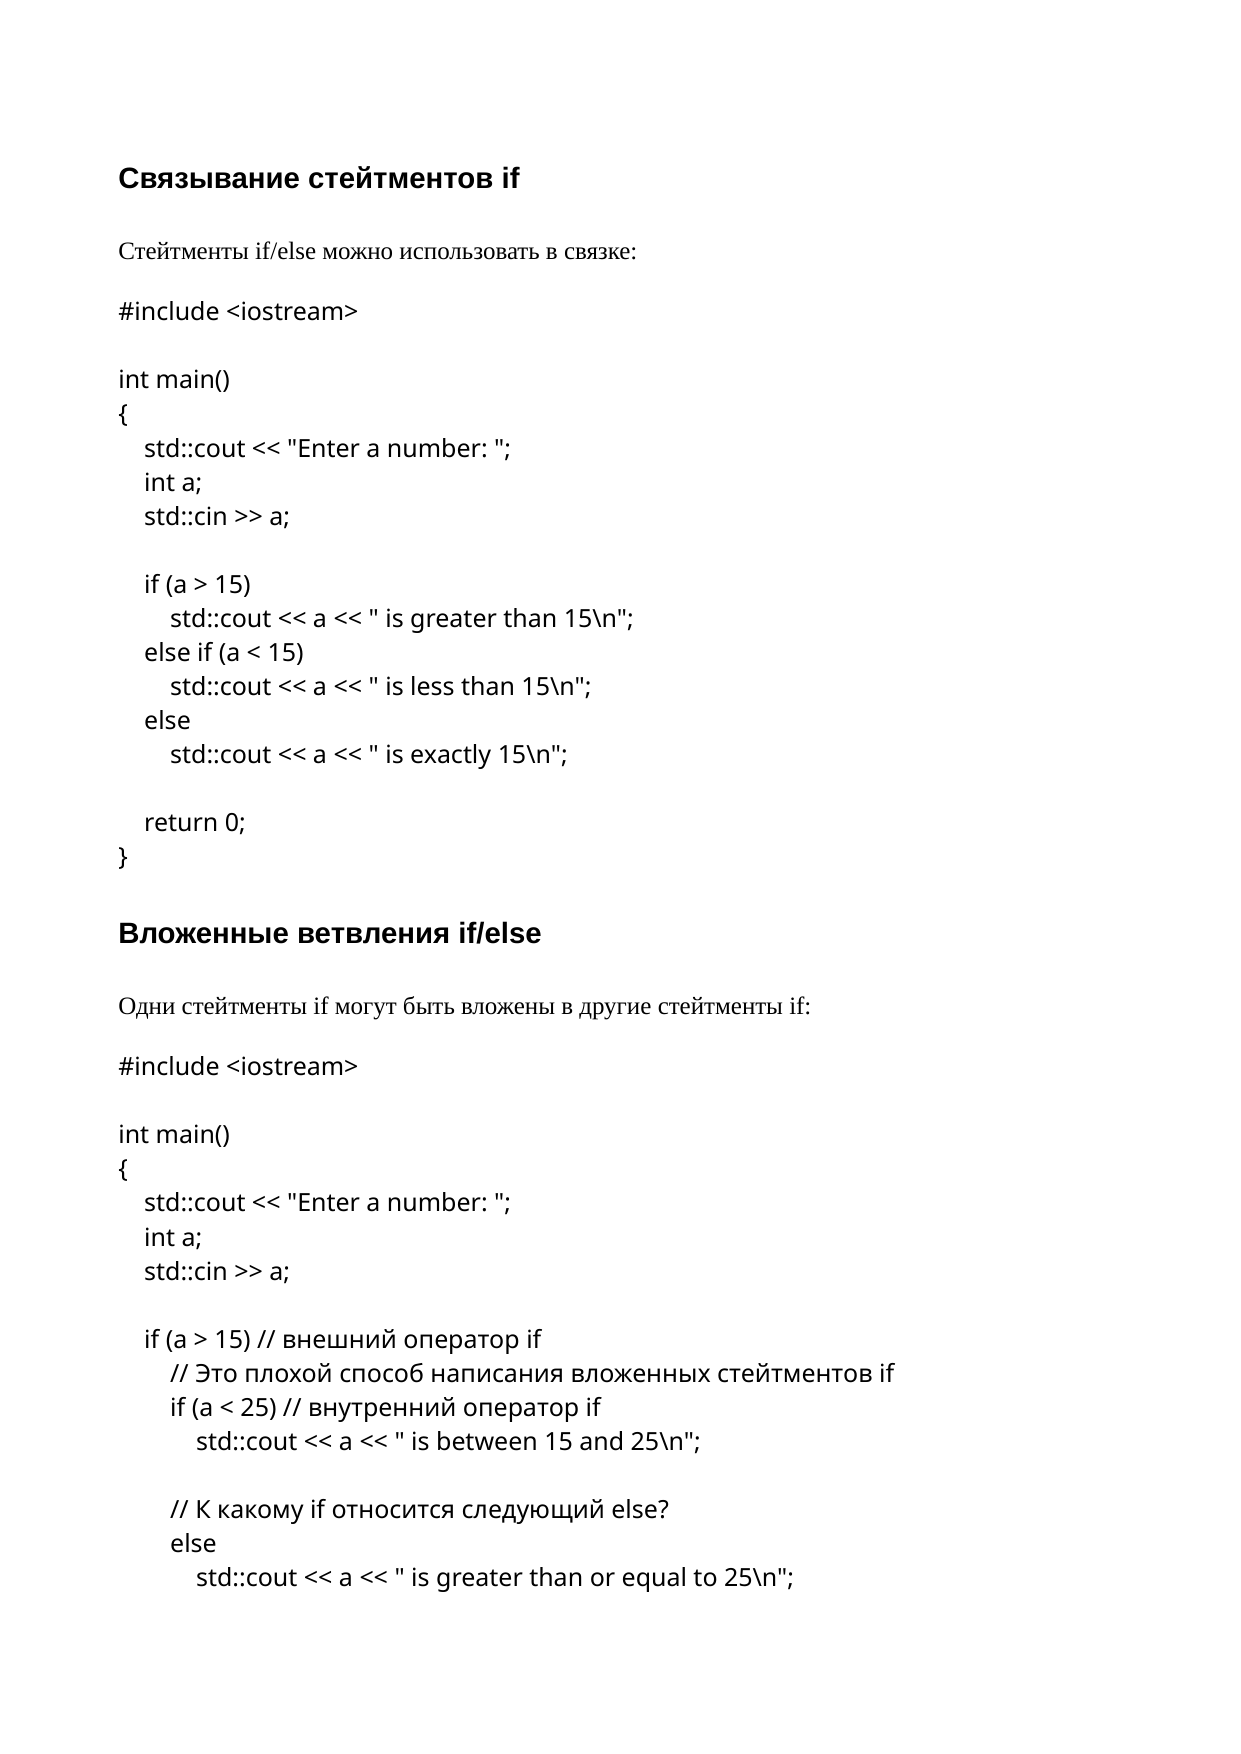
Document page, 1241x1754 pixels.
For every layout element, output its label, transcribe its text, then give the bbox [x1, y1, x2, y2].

text // Это плохой способ написания вложенных стейтментов if [118, 1355, 1122, 1389]
text // К какому if относится следующий else? [118, 1492, 1122, 1526]
text std::cout << "Enter a number: "; [118, 1185, 1122, 1219]
text std::cout << a << " is greater than 15\n"; [118, 601, 1122, 634]
text } [118, 839, 1122, 873]
text else [118, 703, 1122, 737]
text int a; [118, 1219, 1122, 1253]
text return 0; [118, 805, 1122, 839]
subtitle Связывание стейтментов if [118, 161, 1122, 195]
text std::cout << a << " is between 15 and 25\n"; [118, 1423, 1122, 1458]
text else if (a < 15) [118, 634, 1122, 669]
text int main() [118, 1117, 1122, 1151]
subtitle Вложенные ветвления if/else [118, 916, 1122, 950]
text std::cin >> a; [118, 1253, 1122, 1287]
text #include <iostream> [118, 294, 1122, 328]
text if (a > 15) // внешний оператор if [118, 1321, 1122, 1355]
text if (a > 15) [118, 566, 1122, 601]
text std::cout << a << " is exactly 15\n"; [118, 737, 1122, 771]
text { [118, 1151, 1122, 1185]
text std::cout << a << " is less than 15\n"; [118, 669, 1122, 703]
text std::cin >> a; [118, 498, 1122, 532]
text Стейтменты if/else можно использовать в связке: [118, 236, 1122, 265]
text { [118, 396, 1122, 430]
text std::cout << "Enter a number: "; [118, 430, 1122, 464]
text Одни стейтменты if могут быть вложены в другие стейтменты if: [118, 991, 1122, 1020]
text else [118, 1526, 1122, 1560]
text std::cout << a << " is greater than or equal to 25\n"; [118, 1560, 1122, 1594]
text #include <iostream> [118, 1049, 1122, 1083]
text int a; [118, 464, 1122, 498]
text if (a < 25) // внутренний оператор if [118, 1389, 1122, 1423]
text int main() [118, 362, 1122, 396]
